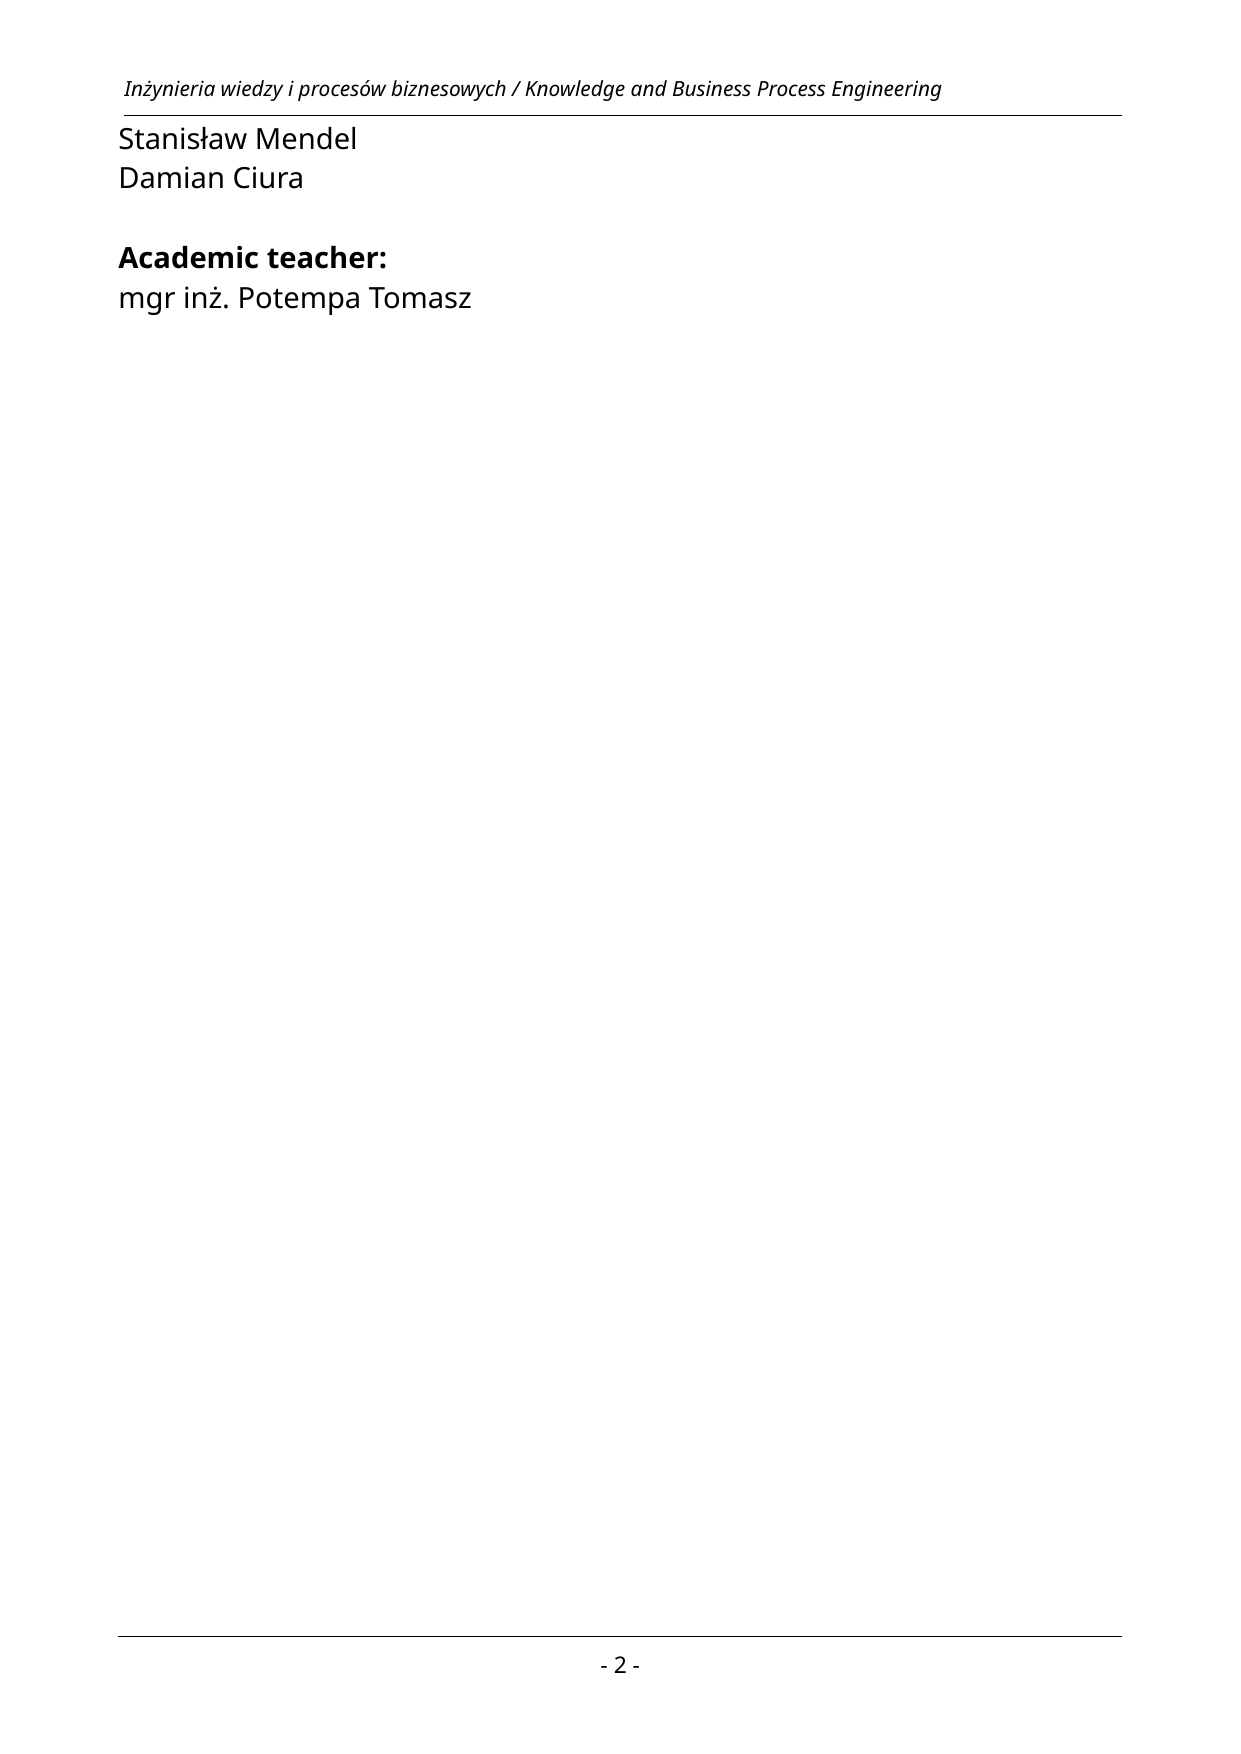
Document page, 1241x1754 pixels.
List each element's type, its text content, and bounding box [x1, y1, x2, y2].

text Stanisław Mendel [118, 118, 1122, 158]
text Damian Ciura [118, 158, 1122, 197]
text Academic teacher: [118, 237, 1122, 277]
text mgr inż. Potempa Tomasz [118, 277, 1122, 317]
